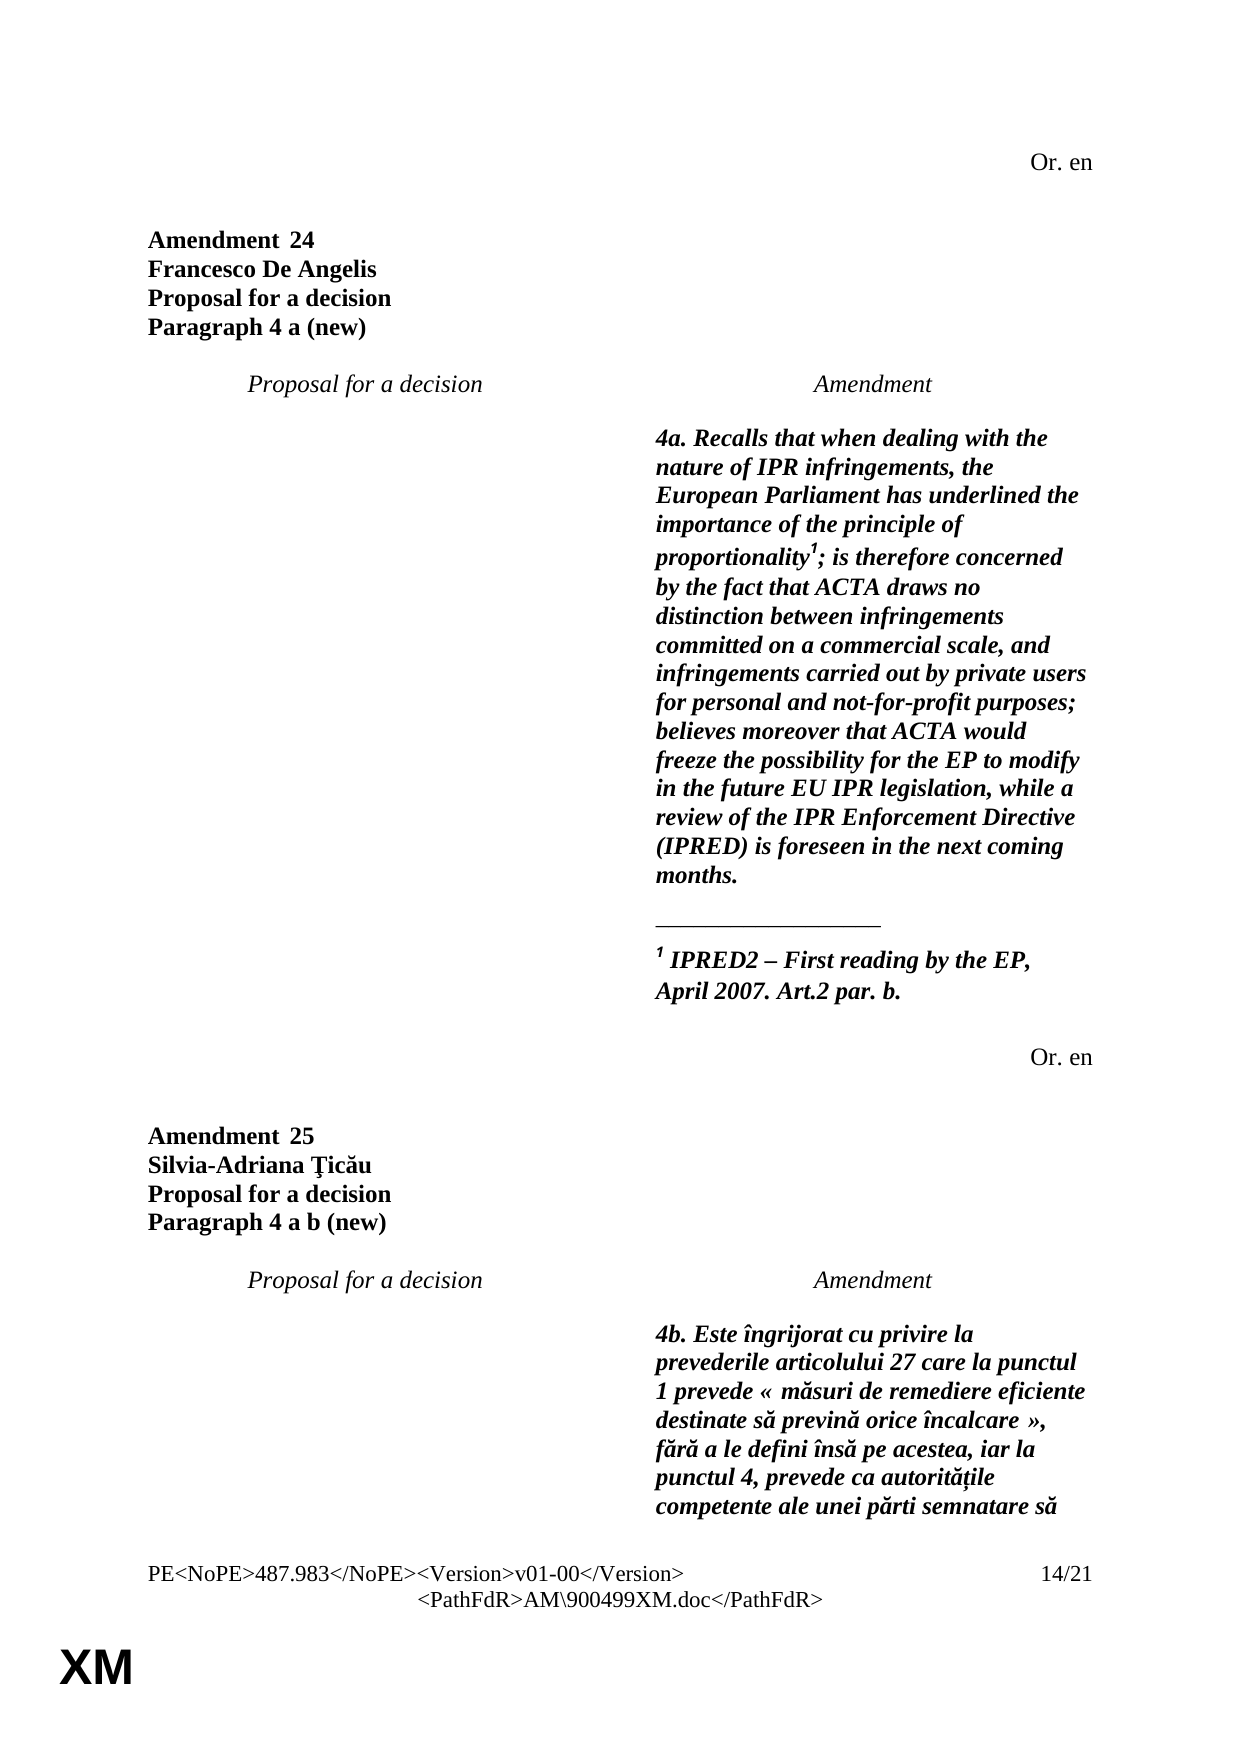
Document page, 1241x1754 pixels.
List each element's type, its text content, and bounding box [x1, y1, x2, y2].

table_header [112, 1236, 1128, 1265]
table_cell 4a. Recalls that when dealing with the nature of IPR infringements, the European Parliament has underlined the importance of the principle of proportionality1; is therefore concerned by the fact that ACTA draws no distinction between infringements committed on a commercial scale, and infringements carried out by private users for personal and not-for-profit purposes; believes moreover that ACTA would freeze the possibility for the EP to modify in the future EU IPR legislation, while a review of the IPR Enforcement Directive (IPRED) is foreseen in the next coming months. [620, 423, 1128, 901]
table_cell [112, 942, 620, 1017]
table_cell 1 IPRED2 – First reading by the EP, April 2007. Art.2 par. b. [620, 942, 1128, 1017]
table_cell [112, 1319, 620, 1520]
table_cell Amendment [620, 369, 1128, 423]
text <RepeatBlock-Amend><Amend>Amendment <NumAm>24</NumAm> [148, 226, 1093, 254]
text Or. <Original>{EN}en</Original> [148, 1042, 1093, 1071]
text <RepeatBlock-By><Members>Silvia-Adriana Ţicău</Members> [148, 1150, 1093, 1179]
table_cell Proposal for a decision [112, 1265, 620, 1319]
table_cell [112, 423, 620, 901]
table_cell Proposal for a decision [112, 369, 620, 423]
table_cell 4b. Este îngrijorat cu privire la prevederile articolului 27 care la punctul 1 prevede « măsuri de remediere eficiente destinate să prevină orice încalcare », fără a le defini însă pe acestea, iar la punctul 4, prevede ca autoritățile competente ale unei părti semnatare să [620, 1319, 1128, 1520]
text Or. <Original>{EN}en</Original> [148, 147, 1093, 176]
table_header [112, 341, 1128, 369]
table_cell [112, 901, 620, 942]
text <Article>Paragraph 4 a (new)</Article> [148, 312, 1093, 341]
table_cell Amendment [620, 1265, 1128, 1319]
text <DocAmend>Proposal for a decision</DocAmend> [148, 283, 1093, 312]
text <RepeatBlock-Amend><Amend>Amendment <NumAm>25</NumAm> [148, 1121, 1093, 1150]
text <Article>Paragraph 4 a b (new)</Article> [148, 1207, 1093, 1236]
text <DocAmend>Proposal for a decision</DocAmend> [148, 1179, 1093, 1207]
text <RepeatBlock-By><Members>Francesco De Angelis</Members> [148, 254, 1093, 283]
table_cell __________________ [620, 901, 1128, 942]
